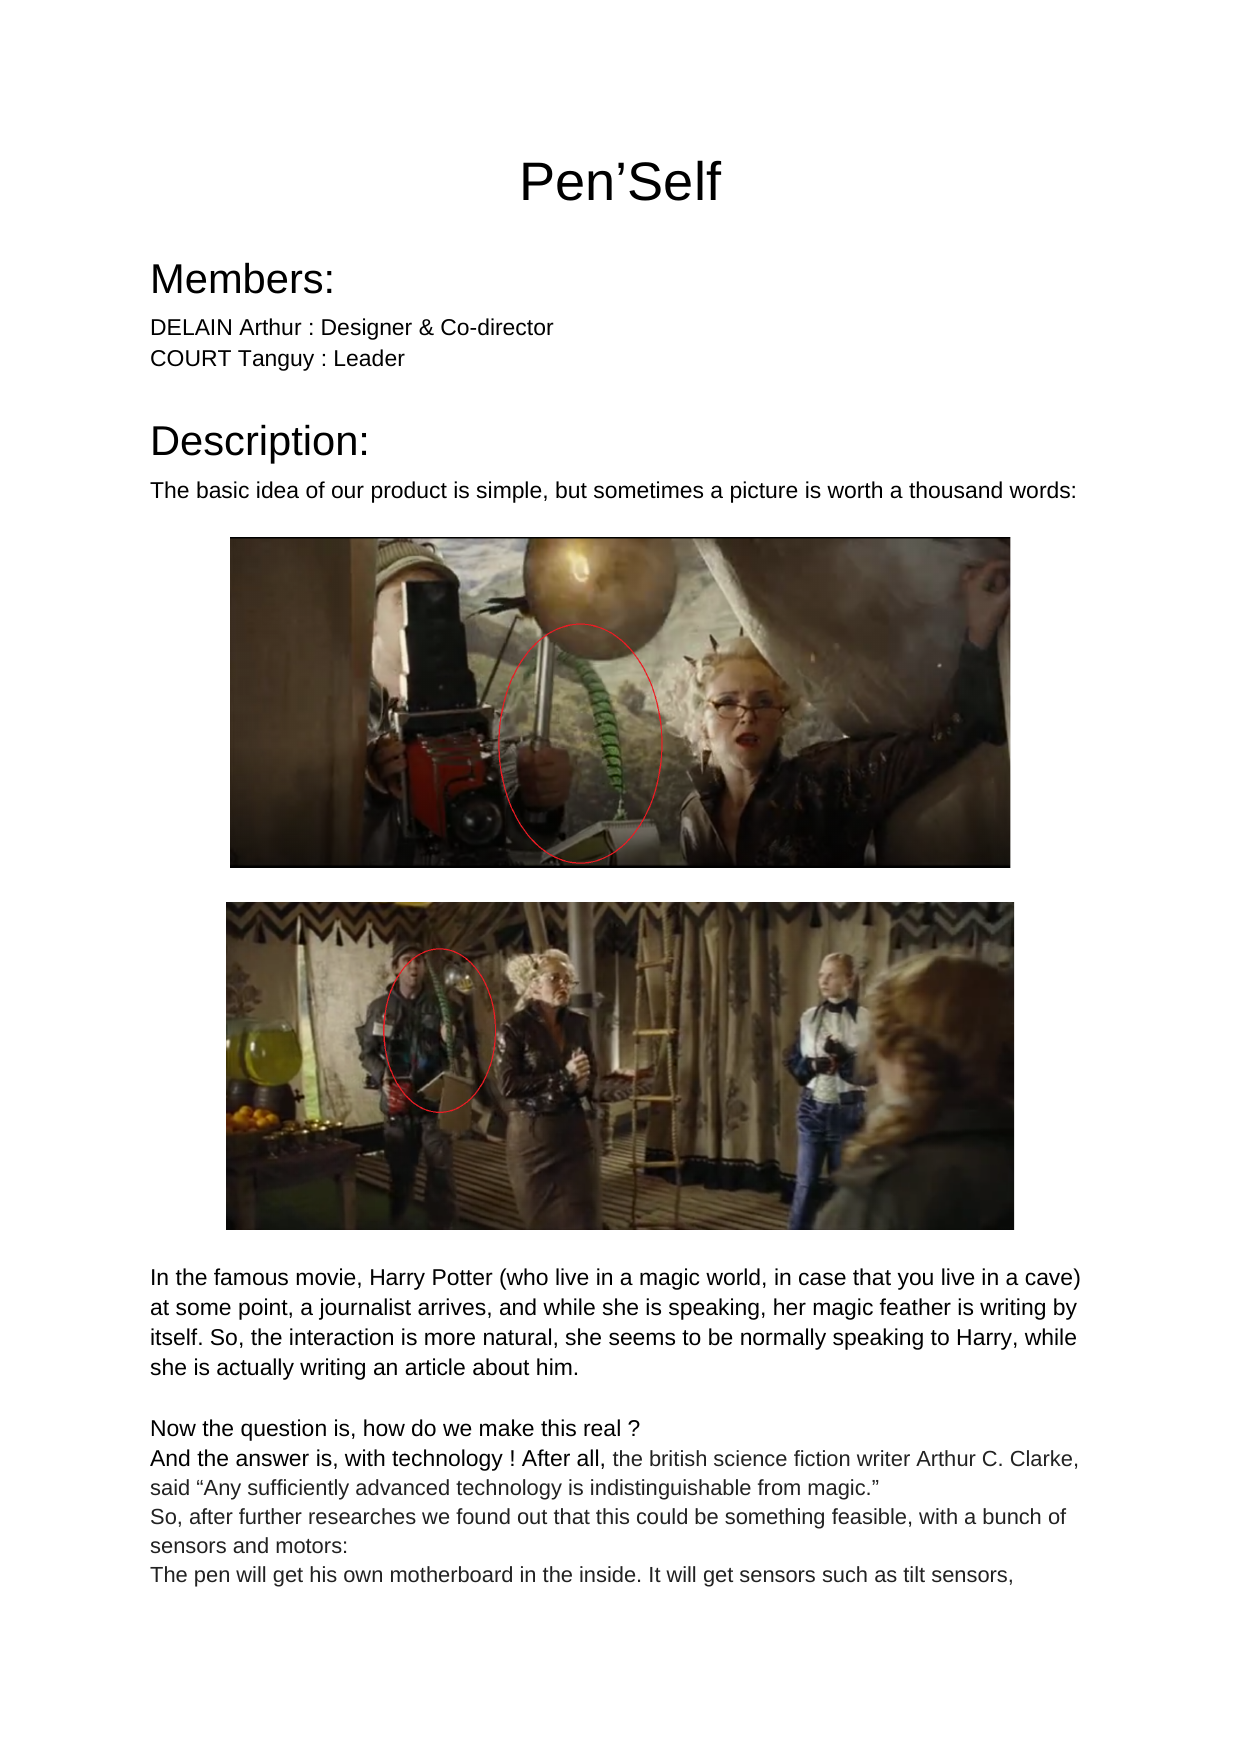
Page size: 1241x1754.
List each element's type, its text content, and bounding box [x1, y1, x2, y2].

text The basic idea of our product is simple, but sometimes a picture is worth a thousand words: [150, 477, 1090, 503]
text So, after further researches we found out that this could be something feasible, with a bunch of sensors and motors: [150, 1504, 1090, 1558]
subtitle Description: [150, 416, 1090, 464]
title Pen’Self [150, 150, 1090, 212]
subtitle Members: [150, 254, 1090, 302]
picture [230, 537, 1011, 868]
text The pen will get his own motherboard in the inside. It will get sensors such as tilt sensors, [150, 1562, 1090, 1587]
text COURT Tanguy : Leader [150, 344, 1090, 371]
text Now the question is, how do we make this real ? [150, 1414, 1090, 1441]
text DELAIN Arthur : Designer & Co-director [150, 314, 1090, 341]
text In the famous movie, Harry Potter (who live in a magic world, in case that you live in a cave) at some point, a journalist arrives, and while she is speaking, her magic feather is writing by itself. So, the interaction is more natural, she seems to be normally speaking to Harry, while she is actually writing an article about him. [150, 1263, 1090, 1380]
picture [226, 902, 1015, 1230]
text And the answer is, with technology ! After all, the british science fiction writer Arthur C. Clarke, said “Any sufficiently advanced technology is indistinguishable from magic.” [150, 1445, 1090, 1500]
